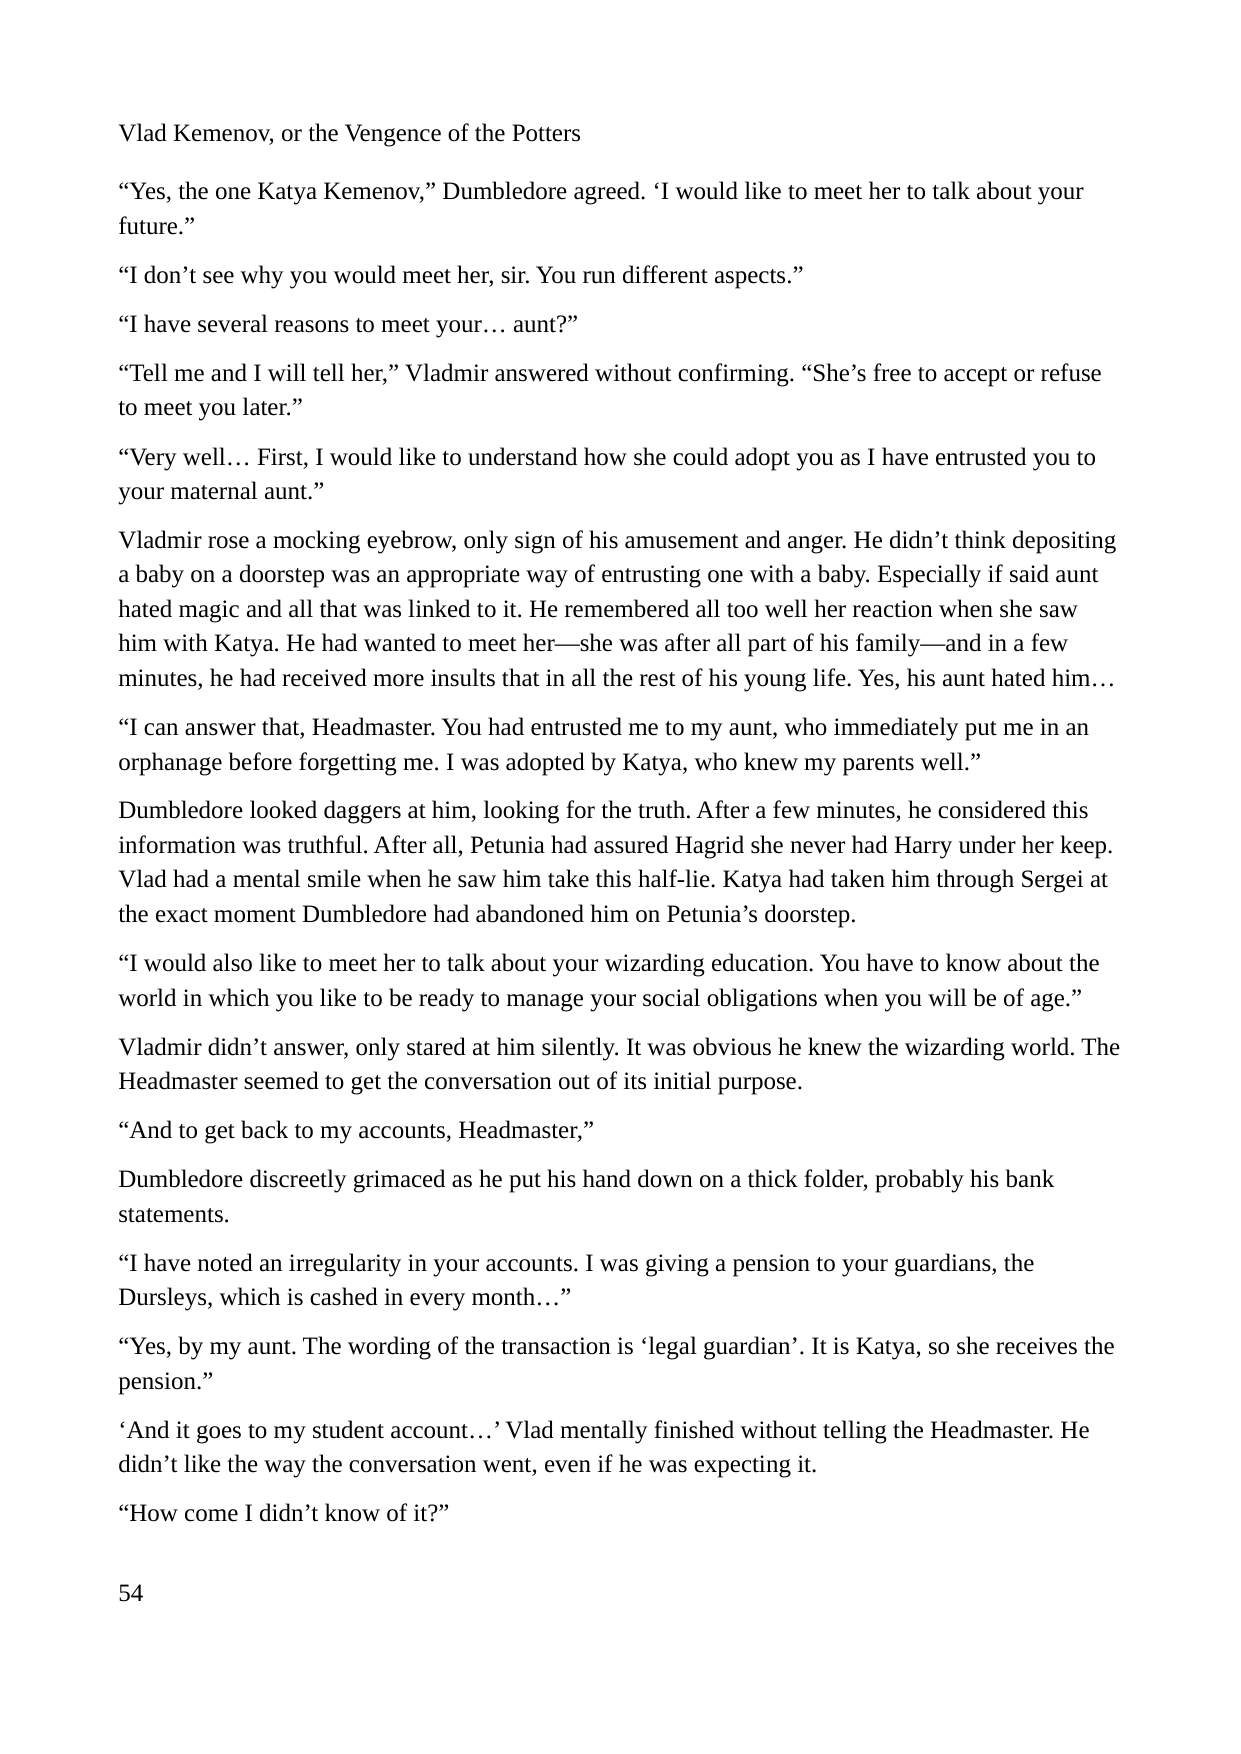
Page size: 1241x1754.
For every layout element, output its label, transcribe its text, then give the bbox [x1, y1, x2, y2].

text Dumbledore discreetly grimaced as he put his hand down on a thick folder, probably his bank statements. [118, 1164, 1122, 1227]
text “How come I didn’t know of it?” [118, 1498, 1122, 1527]
text ‘And it goes to my student account…’ Vlad mentally finished without telling the Headmaster. He didn’t like the way the conversation went, even if he was expecting it. [118, 1415, 1122, 1478]
text Dumbledore looked daggers at him, looking for the truth. After a few minutes, he considered this information was truthful. After all, Petunia had assured Hagrid she never had Harry under her keep. Vlad had a mental smile when he saw him take this half-lie. Katya had taken him through Sergei at the exact moment Dumbledore had abandoned him on Petunia’s doorstep. [118, 796, 1122, 928]
text “And to get back to my accounts, Headmaster,” [118, 1115, 1122, 1144]
text “I don’t see why you would meet her, sir. You run different aspects.” [118, 260, 1122, 289]
text “I would also like to meet her to talk about your wizarding education. You have to know about the world in which you like to be ready to manage your social obligations when you will be of age.” [118, 948, 1122, 1011]
text “Tell me and I will tell her,” Vladmir answered without confirming. “She’s free to accept or refuse to meet you later.” [118, 358, 1122, 421]
text “I have several reasons to meet your… aunt?” [118, 309, 1122, 338]
text Vladmir rose a mocking eyebrow, only sign of his amusement and anger. He didn’t think depositing a baby on a doorstep was an appropriate way of entrusting one with a baby. Especially if said aunt hated magic and all that was linked to it. He remembered all too well her reaction when she saw him with Katya. He had wanted to meet her—she was after all part of his family—and in a few minutes, he had received more insults that in all the rest of his young life. Yes, his aunt hated him… [118, 525, 1122, 692]
text “Yes, by my aunt. The wording of the transaction is ‘legal guardian’. It is Katya, so she receives the pension.” [118, 1331, 1122, 1394]
text “I can answer that, Headmaster. You had entrusted me to my aunt, who immediately put me in an orphanage before forgetting me. I was adopted by Katya, who knew my parents well.” [118, 712, 1122, 775]
text “I have noted an irregularity in your accounts. I was giving a pension to your guardians, the Dursleys, which is cashed in every month…” [118, 1248, 1122, 1311]
text Vladmir didn’t answer, only stared at him silently. It was obvious he knew the wizarding world. The Headmaster seemed to get the conversation out of its initial purpose. [118, 1032, 1122, 1095]
text “Very well… First, I would like to understand how she could adopt you as I have entrusted you to your maternal aunt.” [118, 442, 1122, 505]
text “Yes, the one Katya Kemenov,” Dumbledore agreed. ‘I would like to meet her to talk about your future.” [118, 176, 1122, 239]
